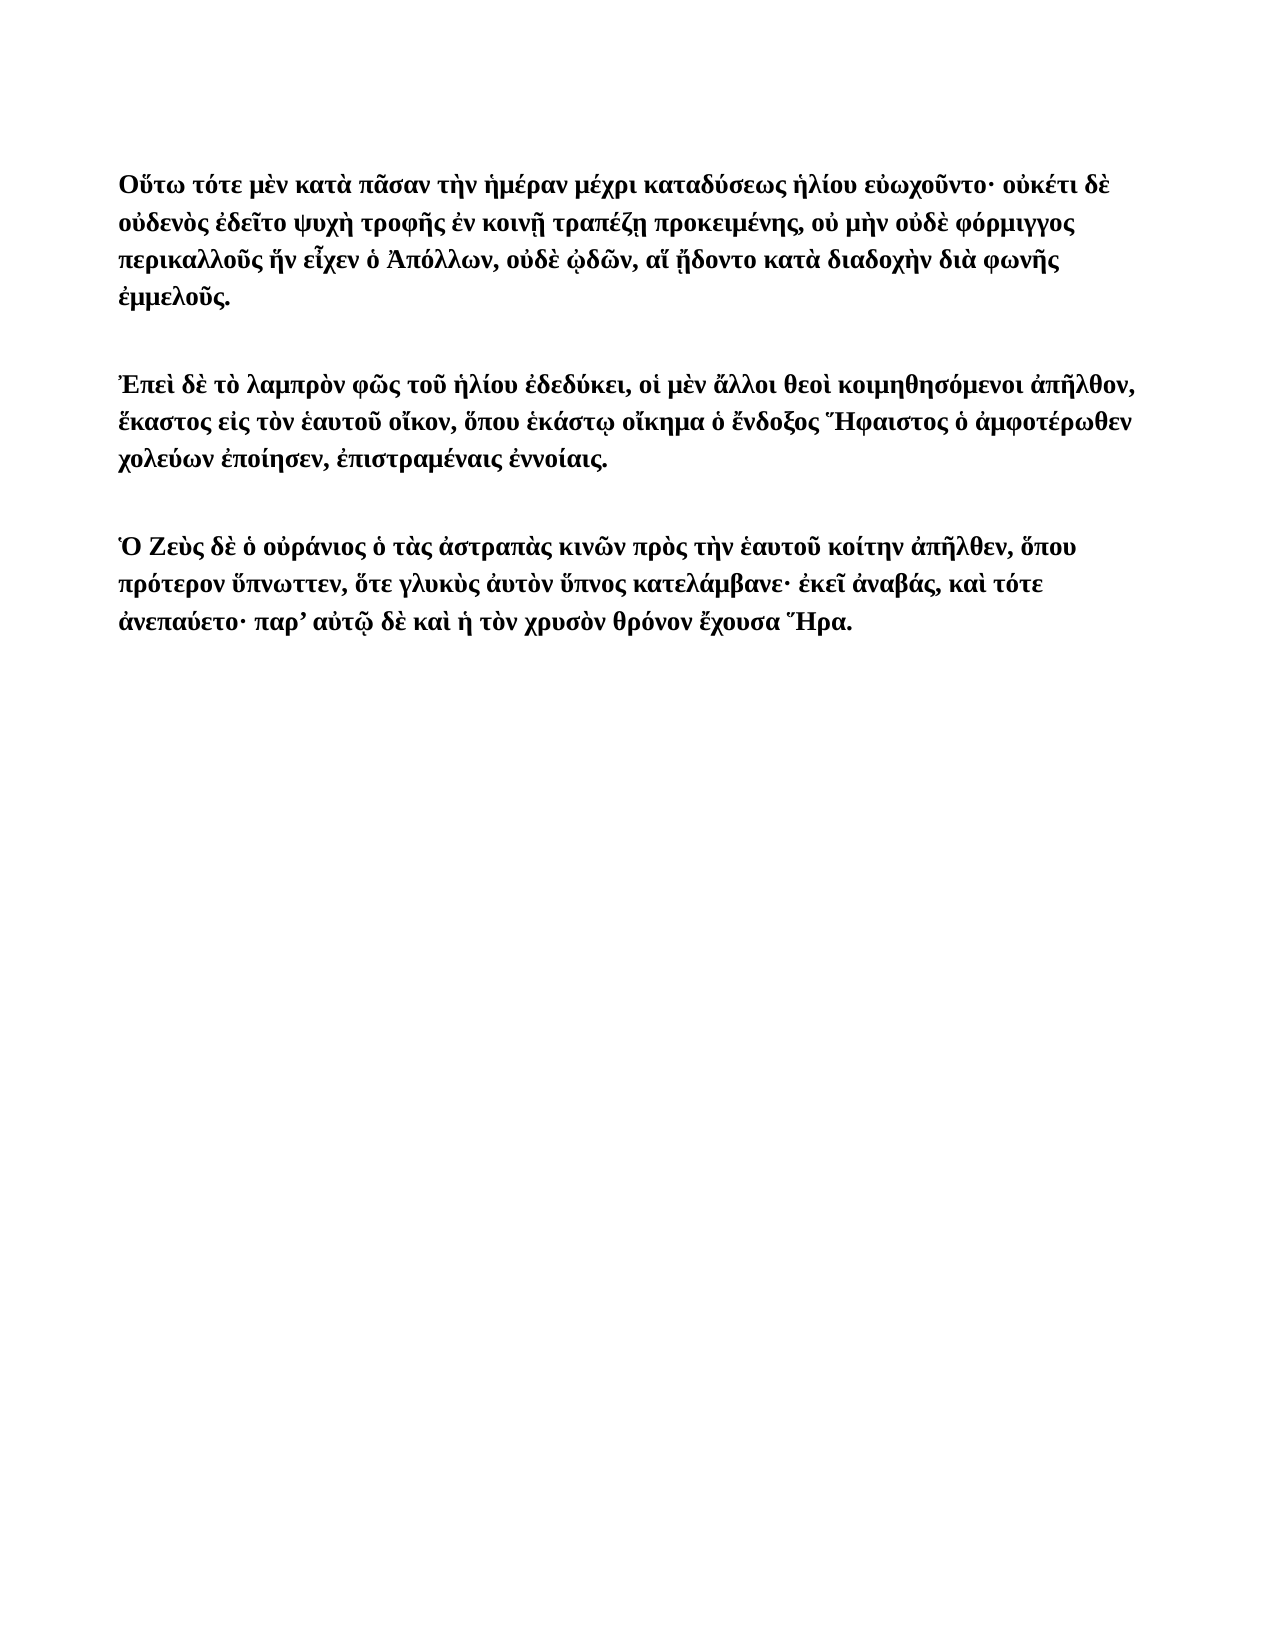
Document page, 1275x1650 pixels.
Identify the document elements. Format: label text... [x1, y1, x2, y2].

text Ἐπεὶ δὲ τὸ λαμπρὸν φῶς τοῦ ἡλίου ἐδεδύκει, οἱ μὲν ἄλλοι θεοὶ κοιμηθησόμενοι ἀπῆλθον, ἕκαστος εἰς τὸν ἑαυτοῦ οἴκον, ὅπου ἑκάστῳ οἴκημα ὁ ἔνδοξος Ἥφαιστος ὁ ἀμφοτέρωθεν χολεύων ἐποίησεν, ἐπιστραμέναις ἐννοίαις. [118, 368, 1157, 474]
text Ὁ Ζεὺς δὲ ὁ οὐράνιος ὁ τὰς ἀστραπὰς κινῶν πρὸς τὴν ἑαυτοῦ κοίτην ἀπῆλθεν, ὅπου πρότερον ὕπνωττεν, ὅτε γλυκὺς ἀυτὸν ὕπνος κατελάμβανε· ἐκεῖ ἀναβάς, καὶ τότε ἀνεπαύετο· παρ’ αὐτῷ δὲ καὶ ἡ τὸν χρυσὸν θρόνον ἔχουσα Ἥρα. [118, 530, 1157, 636]
text Οὕτω τότε μὲν κατὰ πᾶσαν τὴν ἡμέραν μέχρι καταδύσεως ἡλίου εὐωχοῦντο· οὐκέτι δὲ οὐδενὸς ἐδεῖτο ψυχὴ τροφῆς ἐν κοινῇ τραπέζῃ προκειμένης, οὐ μὴν οὐδὲ φόρμιγγος περικαλλοῦς ἥν εἶχεν ὁ Ἀπόλλων, οὐδὲ ᾠδῶν, αἵ ᾔδοντο κατὰ διαδοχὴν διὰ φωνῆς ἐμμελοῦς. [118, 168, 1157, 311]
